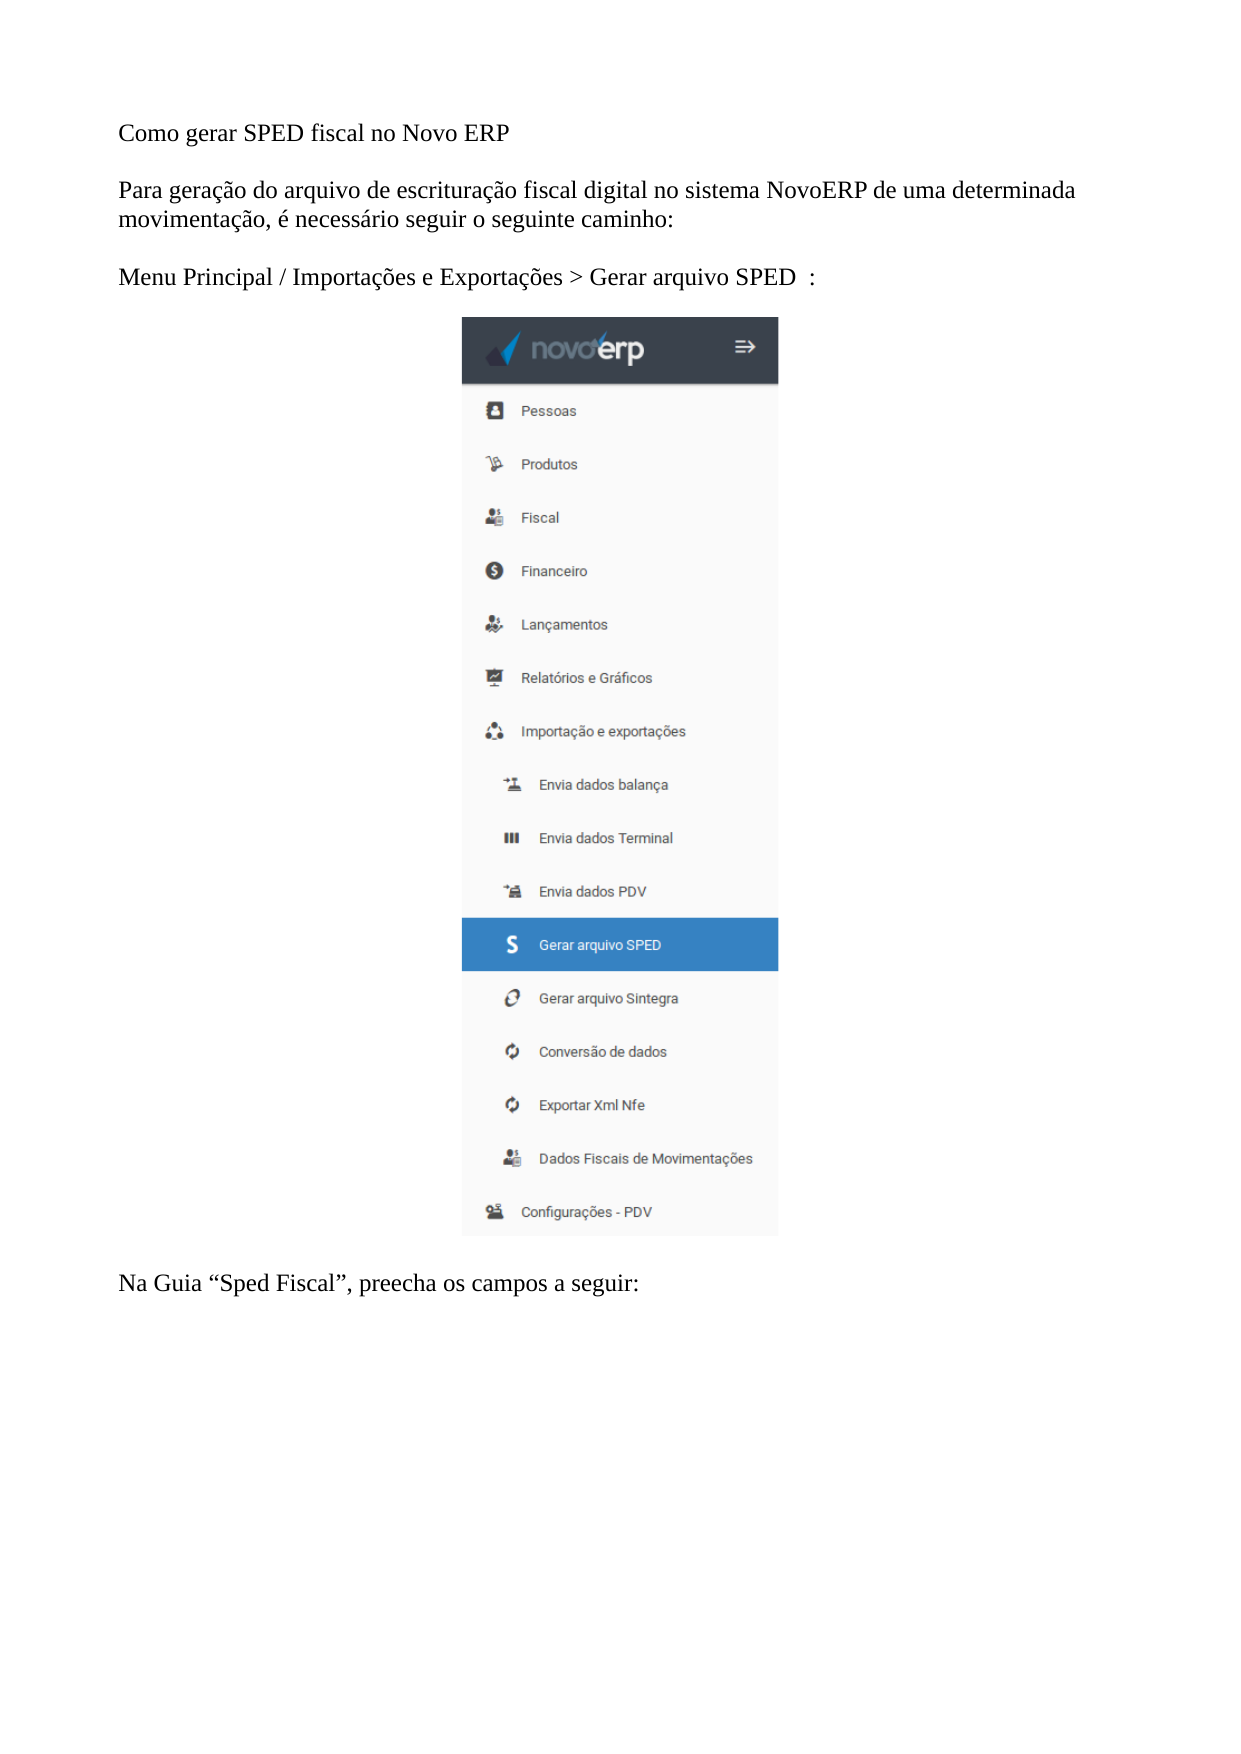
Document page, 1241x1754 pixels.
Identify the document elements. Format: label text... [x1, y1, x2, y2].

picture [461, 317, 779, 1236]
text Menu Principal / Importações e Exportações > Gerar arquivo SPED : [118, 262, 1122, 291]
text Na Guia “Sped Fiscal”, preecha os campos a seguir: [118, 1268, 1122, 1297]
text Como gerar SPED fiscal no Novo ERP [118, 118, 1122, 147]
text Para geração do arquivo de escrituração fiscal digital no sistema NovoERP de uma determinada movimentação, é necessário seguir o seguinte caminho: [118, 176, 1122, 233]
